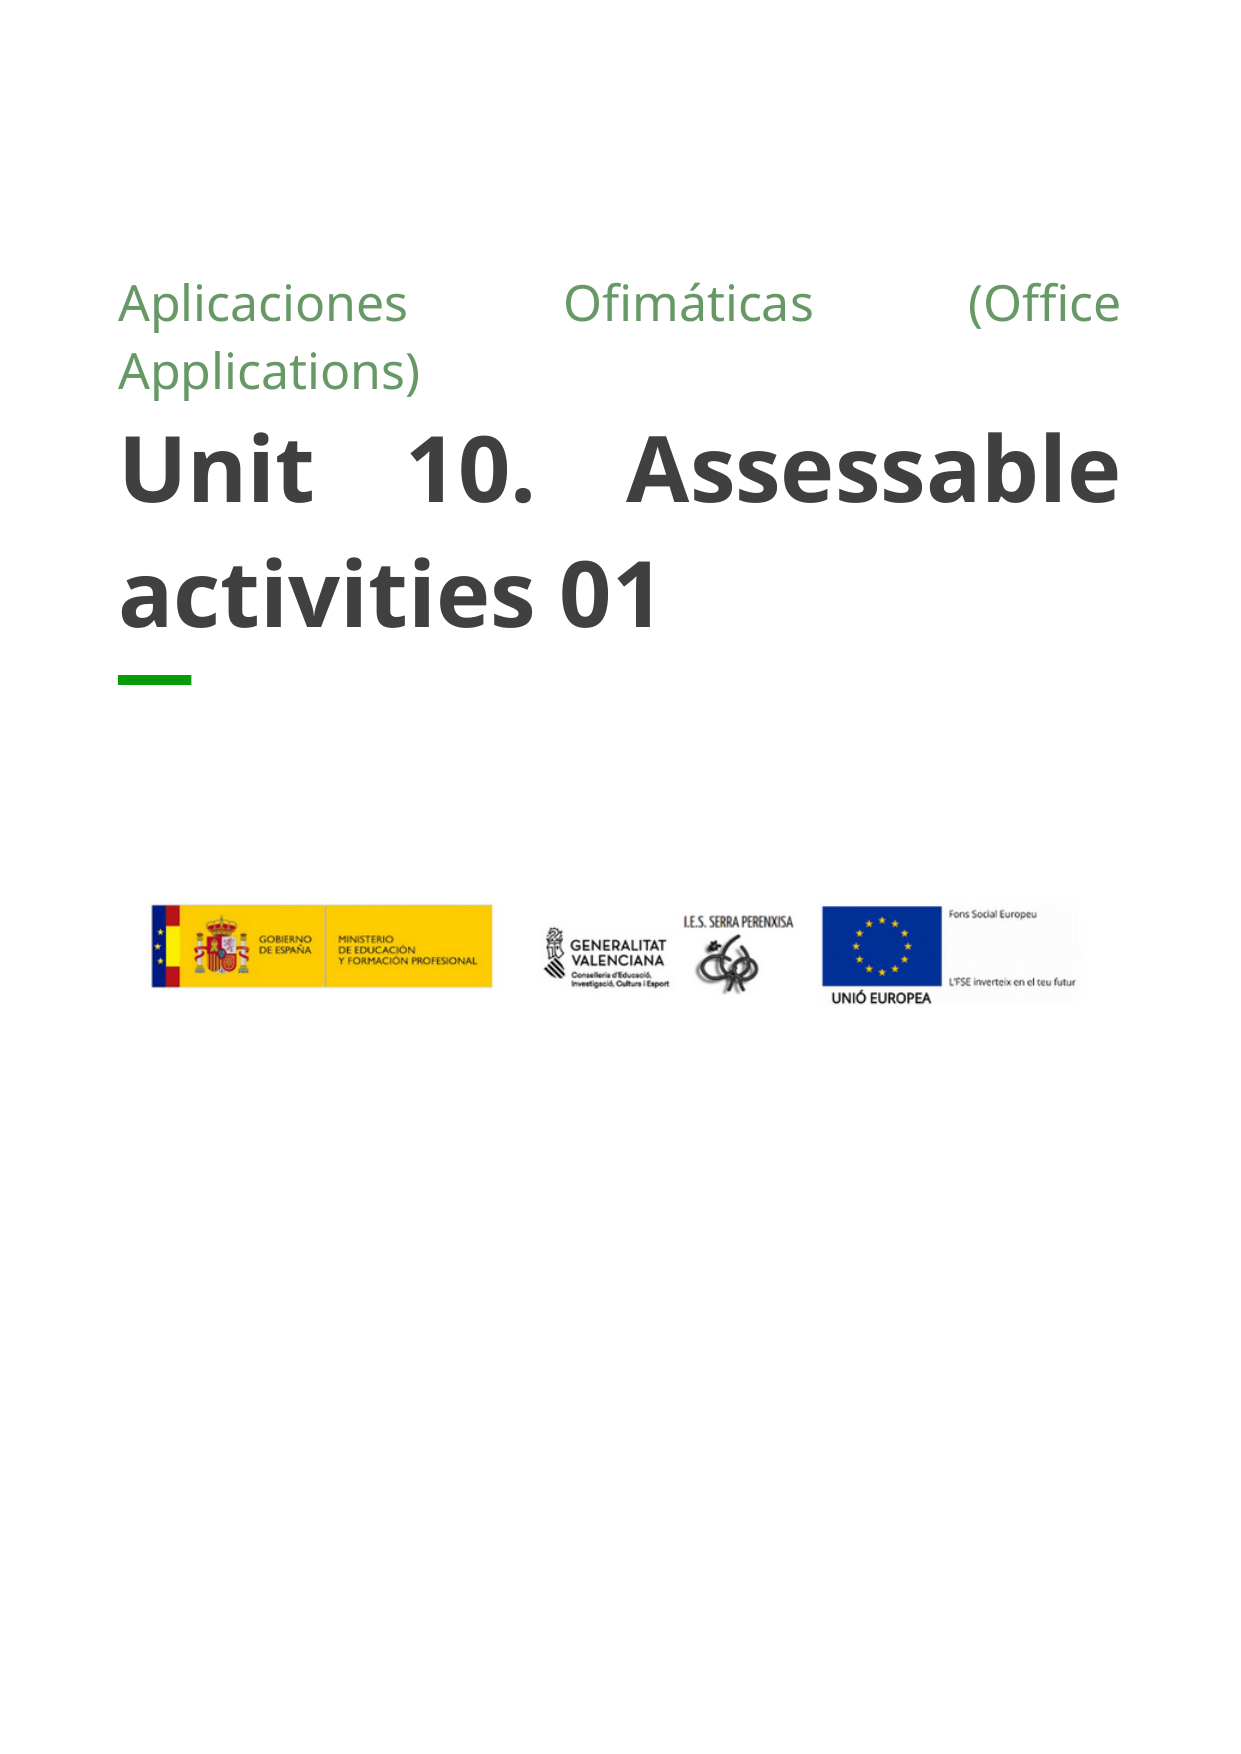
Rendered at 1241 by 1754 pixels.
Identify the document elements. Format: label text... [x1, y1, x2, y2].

picture [118, 885, 1123, 1005]
title Aplicaciones Ofimáticas (Office Applications) Unit 10. Assessable activities 01 [118, 268, 1122, 654]
picture [118, 675, 192, 685]
